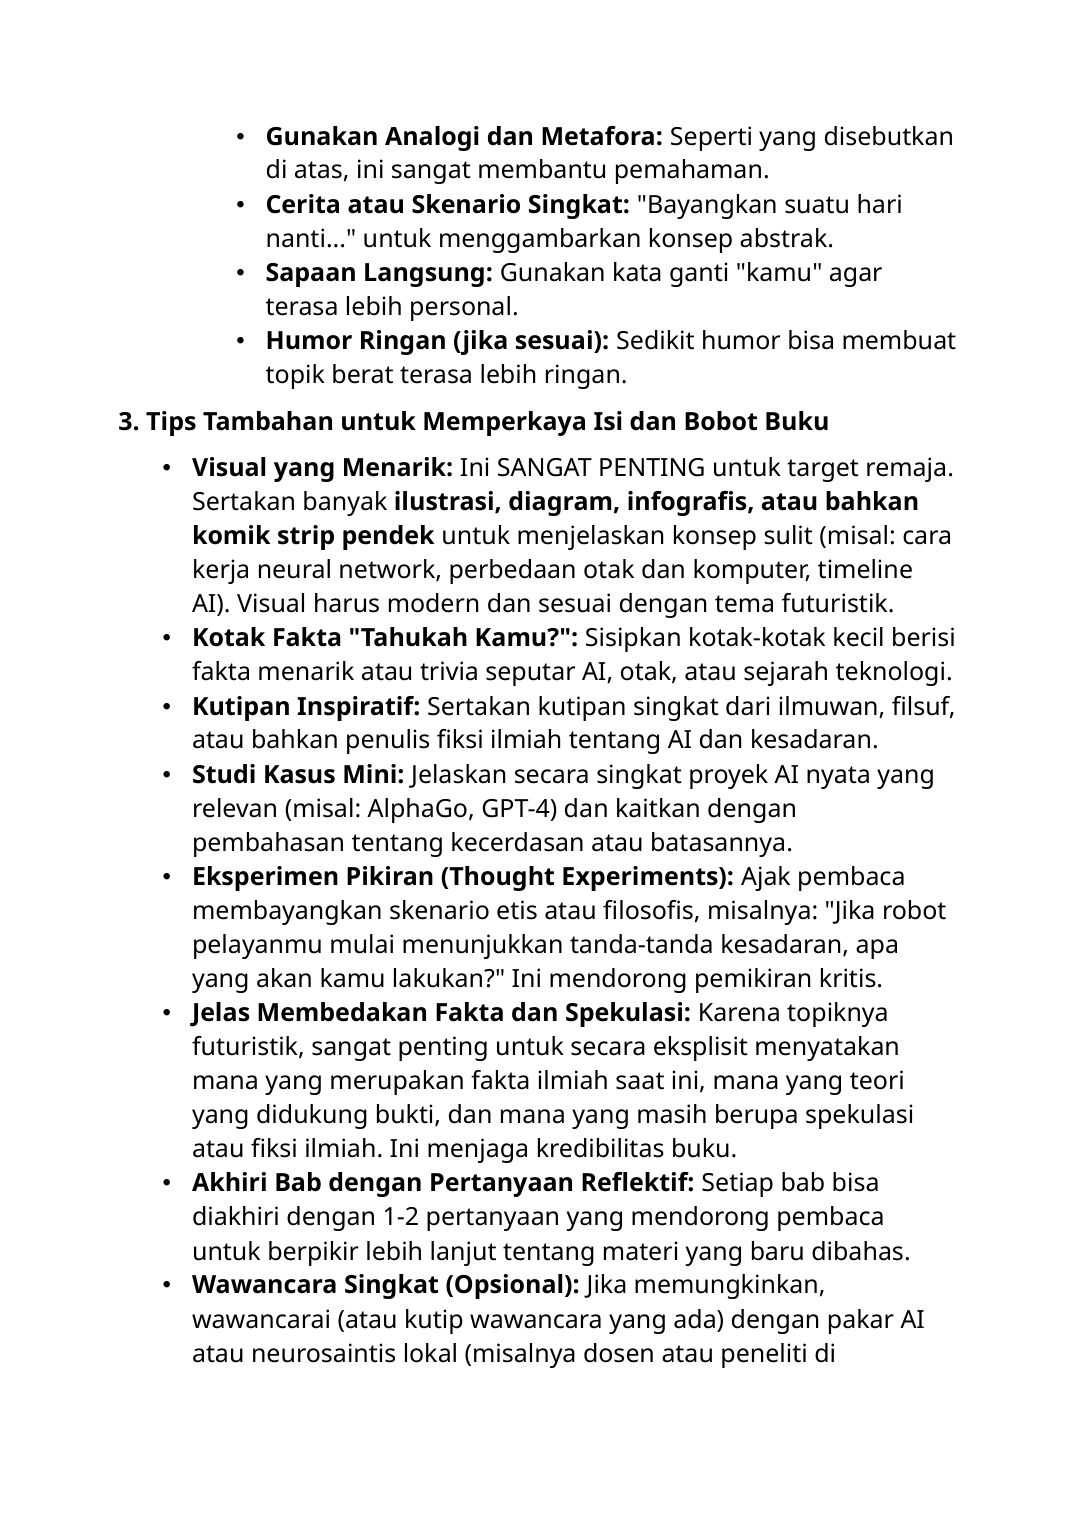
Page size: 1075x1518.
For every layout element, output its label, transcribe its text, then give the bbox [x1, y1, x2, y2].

list Studi Kasus Mini: Jelaskan secara singkat proyek AI nyata yang relevan (misal: AlphaGo, GPT-4) dan kaitkan dengan pembahasan tentang kecerdasan atau batasannya. [162, 756, 957, 858]
list Kutipan Inspiratif: Sertakan kutipan singkat dari ilmuwan, filsuf, atau bahkan penulis fiksi ilmiah tentang AI dan kesadaran. [162, 688, 957, 756]
list Wawancara Singkat (Opsional): Jika memungkinkan, wawancarai (atau kutip wawancara yang ada) dengan pakar AI atau neurosaintis lokal (misalnya dosen atau peneliti di [162, 1267, 957, 1369]
list Gunakan Analogi dan Metafora: Seperti yang disebutkan di atas, ini sangat membantu pemahaman. [236, 118, 957, 186]
text 3. Tips Tambahan untuk Memperkaya Isi dan Bobot Buku [118, 403, 957, 437]
list Jelas Membedakan Fakta dan Spekulasi: Karena topiknya futuristik, sangat penting untuk secara eksplisit menyatakan mana yang merupakan fakta ilmiah saat ini, mana yang teori yang didukung bukti, dan mana yang masih berupa spekulasi atau fiksi ilmiah. Ini menjaga kredibilitas buku. [162, 995, 957, 1165]
list Cerita atau Skenario Singkat: "Bayangkan suatu hari nanti..." untuk menggambarkan konsep abstrak. [236, 186, 957, 254]
list Visual yang Menarik: Ini SANGAT PENTING untuk target remaja. Sertakan banyak ilustrasi, diagram, infografis, atau bahkan komik strip pendek untuk menjelaskan konsep sulit (misal: cara kerja neural network, perbedaan otak dan komputer, timeline AI). Visual harus modern dan sesuai dengan tema futuristik. [162, 450, 957, 620]
list Akhiri Bab dengan Pertanyaan Reflektif: Setiap bab bisa diakhiri dengan 1-2 pertanyaan yang mendorong pembaca untuk berpikir lebih lanjut tentang materi yang baru dibahas. [162, 1165, 957, 1267]
list Sapaan Langsung: Gunakan kata ganti "kamu" agar terasa lebih personal. [236, 254, 957, 322]
list Kotak Fakta "Tahukah Kamu?": Sisipkan kotak-kotak kecil berisi fakta menarik atau trivia seputar AI, otak, atau sejarah teknologi. [162, 620, 957, 688]
list Eksperimen Pikiran (Thought Experiments): Ajak pembaca membayangkan skenario etis atau filosofis, misalnya: "Jika robot pelayanmu mulai menunjukkan tanda-tanda kesadaran, apa yang akan kamu lakukan?" Ini mendorong pemikiran kritis. [162, 858, 957, 995]
list Humor Ringan (jika sesuai): Sedikit humor bisa membuat topik berat terasa lebih ringan. [236, 322, 957, 391]
